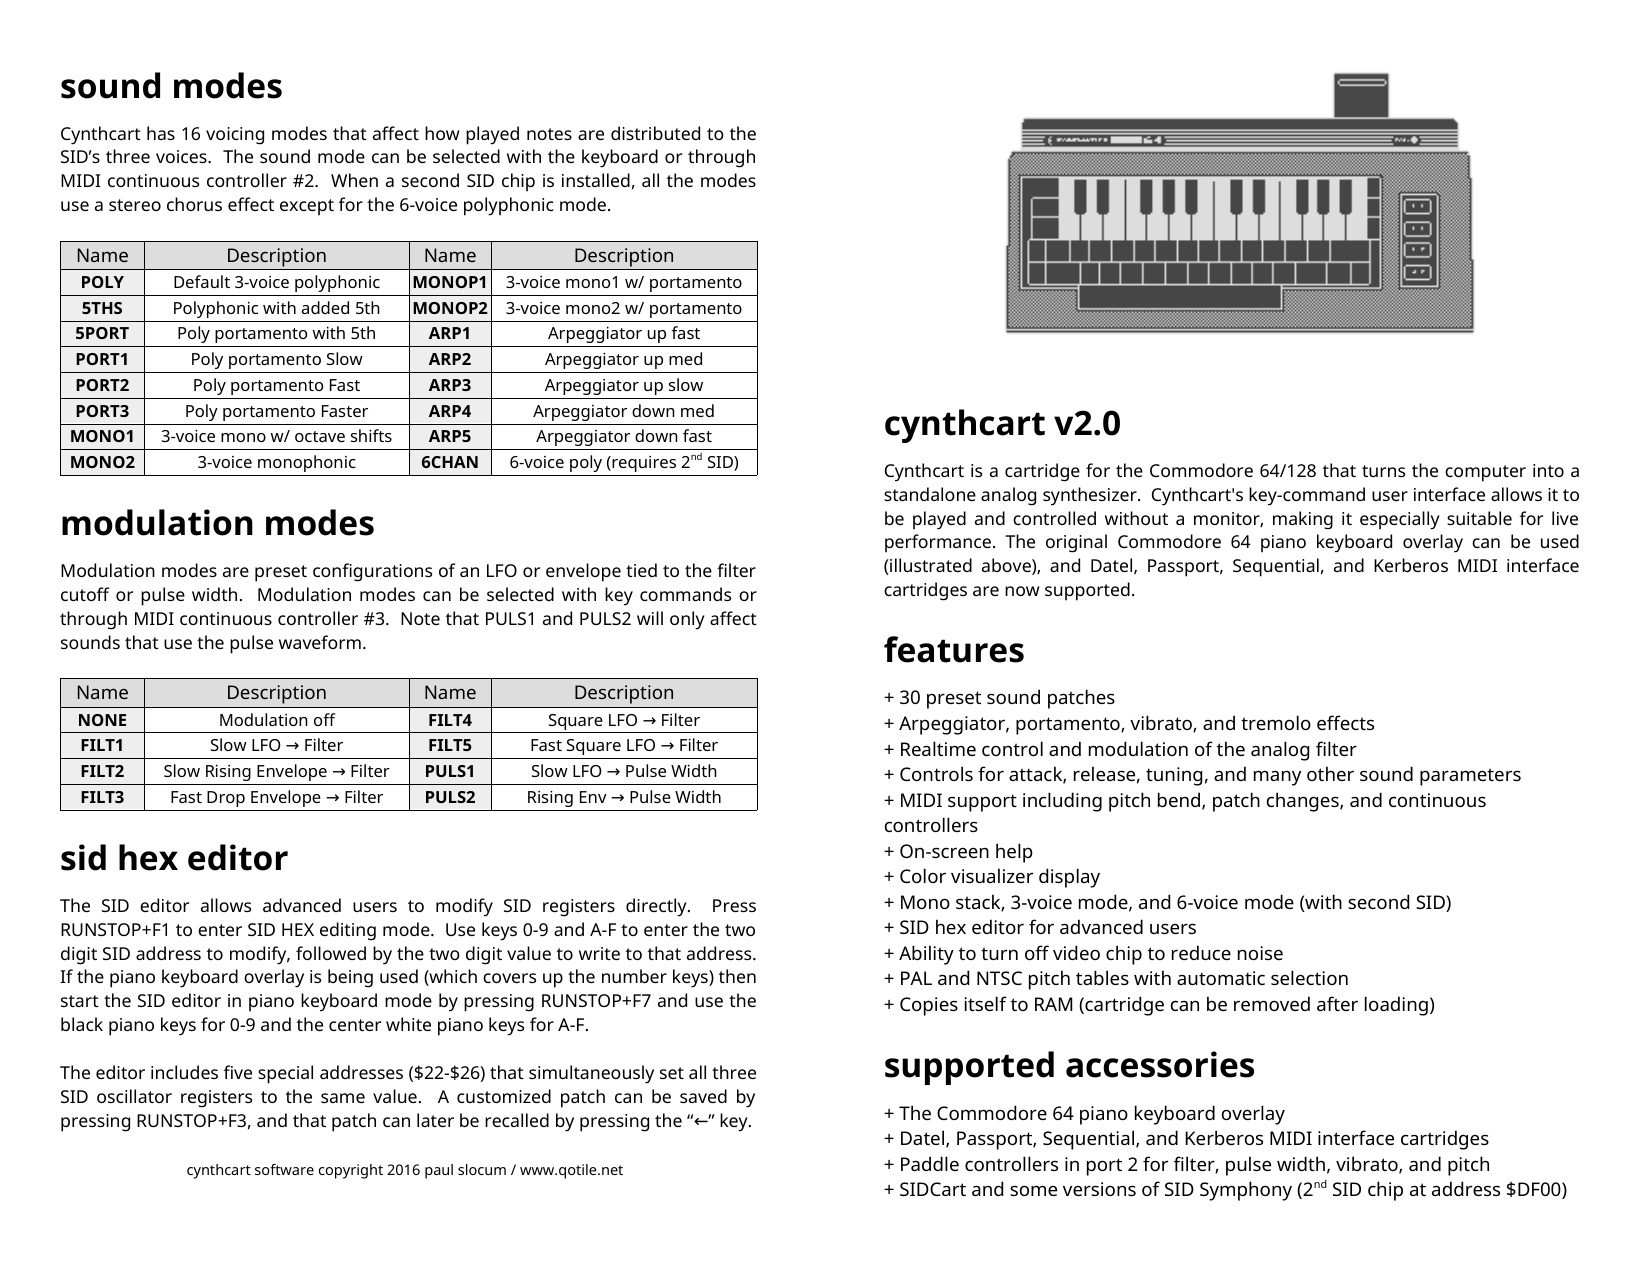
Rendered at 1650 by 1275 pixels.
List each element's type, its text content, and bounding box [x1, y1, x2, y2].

list + Datel, Passport, Sequential, and Kerberos MIDI interface cartridges [883, 1125, 1581, 1151]
text cynthcart software copyright 2016 paul slocum / www.qotile.net [60, 1156, 757, 1180]
list + Color visualizer display [883, 863, 1581, 889]
table_cell Polyphonic with added 5th [145, 296, 409, 321]
table_cell 3-voice mono1 w/ portamento [492, 270, 757, 295]
table_header Description [145, 679, 409, 707]
table_cell Slow Rising Envelope → Filter [145, 759, 409, 784]
table_cell 5PORT [61, 322, 144, 346]
table_cell FILT4 [410, 708, 491, 732]
subtitle sound modes [60, 62, 757, 108]
list + Copies itself to RAM (cartridge can be removed after loading) [883, 991, 1581, 1017]
table_cell FILT2 [61, 759, 144, 784]
table_cell 3-voice mono2 w/ portamento [492, 296, 757, 321]
table_cell ARP2 [410, 347, 491, 372]
table_cell PULS1 [410, 759, 491, 784]
table_cell ARP4 [410, 399, 491, 423]
subtitle sid hex editor [60, 834, 757, 880]
list + On-screen help [883, 838, 1581, 863]
table_header Name [61, 679, 144, 707]
table_cell ARP5 [410, 425, 491, 449]
table_cell FILT1 [61, 733, 144, 758]
table_header Name [61, 242, 144, 269]
table_header Name [410, 242, 491, 269]
table_header Description [145, 242, 409, 269]
table_cell POLY [61, 270, 144, 295]
table_cell Rising Env → Pulse Width [492, 785, 757, 809]
table_cell Arpeggiator up med [492, 347, 757, 372]
table_cell MONOP1 [410, 270, 491, 295]
table_cell PULS2 [410, 785, 491, 809]
list + Controls for attack, release, tuning, and many other sound parameters [883, 761, 1581, 787]
list + Realtime control and modulation of the analog filter [883, 736, 1581, 761]
list + SID hex editor for advanced users [883, 914, 1581, 940]
table_cell Arpeggiator up slow [492, 373, 757, 398]
table_cell Arpeggiator up fast [492, 322, 757, 346]
text Modulation modes are preset configurations of an LFO or envelope tied to the filter cutoff or pulse width. Modulation modes can be selected with key commands or through MIDI continuous controller #3. Note that PULS1 and PULS2 will only affect sounds that use the pulse waveform. [60, 558, 757, 654]
table_cell PORT3 [61, 399, 144, 423]
table_cell Fast Square LFO → Filter [492, 733, 757, 758]
table_cell NONE [61, 708, 144, 732]
text The editor includes five special addresses ($22-$26) that simultaneously set all three SID oscillator registers to the same value. A customized patch can be saved by pressing RUNSTOP+F3, and that patch can later be recalled by pressing the “←” key. [60, 1061, 757, 1132]
subtitle supported accessories [883, 1042, 1581, 1087]
list + 30 preset sound patches [883, 685, 1581, 710]
list + SIDCart and some versions of SID Symphony (2nd SID chip at address $DF00) [883, 1176, 1581, 1202]
table_cell FILT5 [410, 733, 491, 758]
table_header Description [492, 242, 757, 269]
subtitle cynthcart v2.0 [883, 62, 1581, 445]
table_header Name [410, 679, 491, 707]
picture [955, 44, 1510, 387]
table_cell Slow LFO → Pulse Width [492, 759, 757, 784]
table_cell ARP1 [410, 322, 491, 346]
text The SID editor allows advanced users to modify SID registers directly. Press RUNSTOP+F1 to enter SID HEX editing mode. Use keys 0-9 and A-F to enter the two digit SID address to modify, followed by the two digit value to write to that address. If the piano keyboard overlay is being used (which covers up the number keys) then start the SID editor in piano keyboard mode by pressing RUNSTOP+F7 and use the black piano keys for 0-9 and the center white piano keys for A-F. [60, 893, 757, 1037]
list + Paddle controllers in port 2 for filter, pulse width, vibrato, and pitch [883, 1151, 1581, 1176]
subtitle modulation modes [60, 500, 757, 546]
table_cell MONOP2 [410, 296, 491, 321]
list + Mono stack, 3-voice mode, and 6-voice mode (with second SID) [883, 889, 1581, 914]
table_cell Poly portamento Slow [145, 347, 409, 372]
table_cell ARP3 [410, 373, 491, 398]
table_cell Poly portamento with 5th [145, 322, 409, 346]
table_cell 3-voice monophonic [145, 450, 409, 475]
table_cell Poly portamento Faster [145, 399, 409, 423]
table_cell MONO1 [61, 425, 144, 449]
table_cell 6-voice poly (requires 2nd SID) [492, 450, 757, 475]
table_cell 3-voice mono w/ octave shifts [145, 425, 409, 449]
list + The Commodore 64 piano keyboard overlay [883, 1100, 1581, 1125]
text Cynthcart is a cartridge for the Commodore 64/128 that turns the computer into a standalone analog synthesizer. Cynthcart's key-command user interface allows it to be played and controlled without a monitor, making it especially suitable for live performance. The original Commodore 64 piano keyboard overlay can be used (illustrated above), and Datel, Passport, Sequential, and Kerberos MIDI interface cartridges are now supported. [883, 458, 1581, 602]
text Cynthcart has 16 voicing modes that affect how played notes are distributed to the SID’s three voices. The sound mode can be selected with the keyboard or through MIDI continuous controller #2. When a second SID chip is installed, all the modes use a stereo chorus effect except for the 6-voice polyphonic mode. [60, 121, 757, 217]
table_cell Slow LFO → Filter [145, 733, 409, 758]
table_header Description [492, 679, 757, 707]
list + MIDI support including pitch bend, patch changes, and continuous controllers [883, 787, 1581, 838]
subtitle features [883, 627, 1581, 672]
table_cell 6CHAN [410, 450, 491, 475]
list + PAL and NTSC pitch tables with automatic selection [883, 966, 1581, 991]
table_cell Default 3-voice polyphonic [145, 270, 409, 295]
table_cell FILT3 [61, 785, 144, 809]
table_cell 5THS [61, 296, 144, 321]
table_cell Arpeggiator down fast [492, 425, 757, 449]
table_cell Arpeggiator down med [492, 399, 757, 423]
list + Ability to turn off video chip to reduce noise [883, 940, 1581, 966]
table_cell MONO2 [61, 450, 144, 475]
table_cell Modulation off [145, 708, 409, 732]
table_cell Square LFO → Filter [492, 708, 757, 732]
table_cell PORT2 [61, 373, 144, 398]
list + Arpeggiator, portamento, vibrato, and tremolo effects [883, 710, 1581, 736]
table_cell Fast Drop Envelope → Filter [145, 785, 409, 809]
table_cell Poly portamento Fast [145, 373, 409, 398]
table_cell PORT1 [61, 347, 144, 372]
